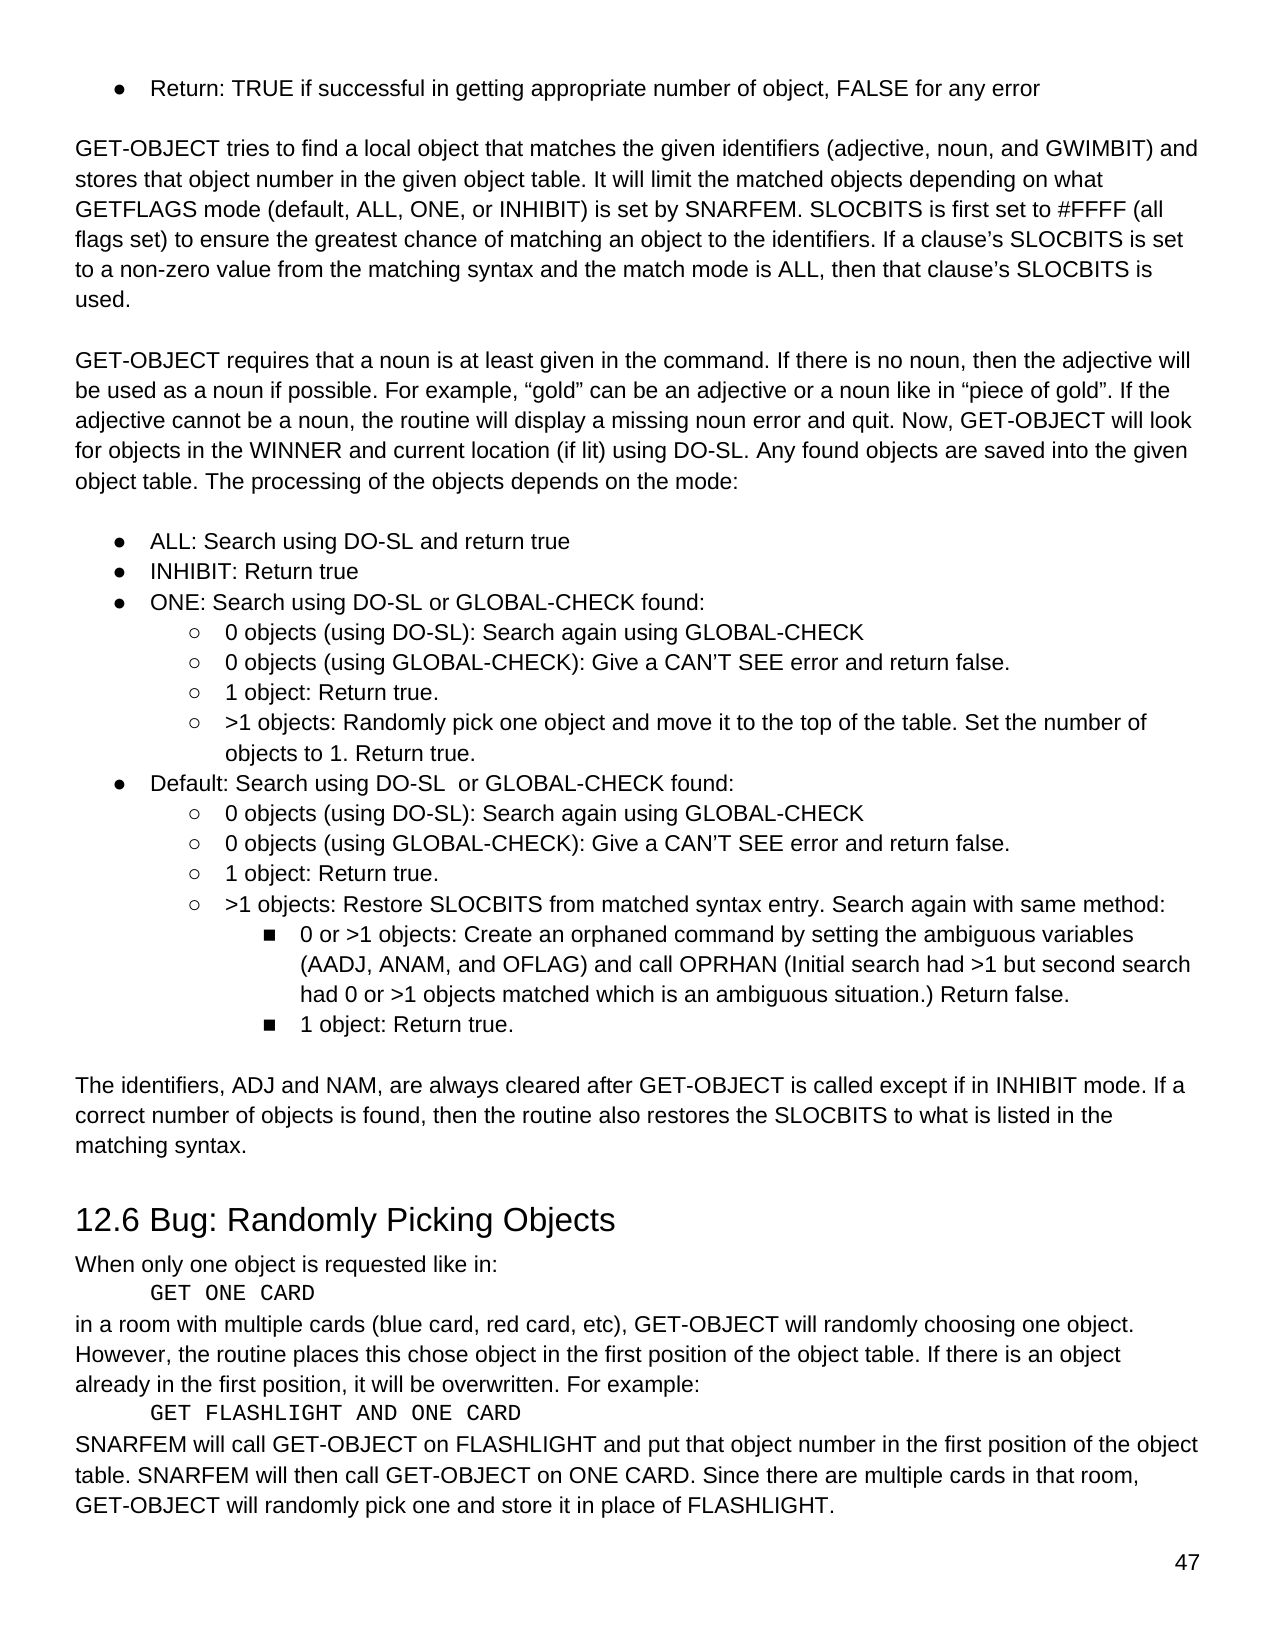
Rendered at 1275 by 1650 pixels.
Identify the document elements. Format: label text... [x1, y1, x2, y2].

list >1 objects: Restore SLOCBITS from matched syntax entry. Search again with same method: [187, 891, 1200, 917]
list ALL: Search using DO-SL and return true [112, 528, 1200, 554]
list INHIBIT: Return true [112, 558, 1200, 585]
list Return: TRUE if successful in getting appropriate number of object, FALSE for any error [112, 75, 1200, 101]
list 0 objects (using DO-SL): Search again using GLOBAL-CHECK [187, 619, 1200, 645]
text in a room with multiple cards (blue card, red card, etc), GET-OBJECT will randomly choosing one object. However, the routine places this chose object in the first position of the object table. If there is an object already in the first position, it will be overwritten. For example: [75, 1311, 1200, 1398]
text GET-OBJECT tries to find a local object that matches the given identifiers (adjective, noun, and GWIMBIT) and stores that object number in the given object table. It will limit the matched objects depending on what GETFLAGS mode (default, ALL, ONE, or INHIBIT) is set by SNARFEM. SLOCBITS is first set to #FFFF (all flags set) to ensure the greatest chance of matching an object to the identifiers. If a clause’s SLOCBITS is set to a non-zero value from the matching syntax and the match mode is ALL, then that clause’s SLOCBITS is used. [75, 135, 1200, 313]
list 0 objects (using GLOBAL-CHECK): Give a CAN’T SEE error and return false. [187, 649, 1200, 675]
text GET FLASHLIGHT AND ONE CARD [75, 1402, 1200, 1427]
list Default: Search using DO-SL or GLOBAL-CHECK found: [112, 770, 1200, 796]
text SNARFEM will call GET-OBJECT on FLASHLIGHT and put that object number in the first position of the object table. SNARFEM will then call GET-OBJECT on ONE CARD. Since there are multiple cards in that room, GET-OBJECT will randomly pick one and store it in place of FLASHLIGHT. [75, 1431, 1200, 1518]
list >1 objects: Randomly pick one object and move it to the top of the table. Set the number of objects to 1. Return true. [187, 709, 1200, 766]
list 0 objects (using DO-SL): Search again using GLOBAL-CHECK [187, 800, 1200, 826]
list 1 object: Return true. [187, 679, 1200, 706]
list 0 objects (using GLOBAL-CHECK): Give a CAN’T SEE error and return false. [187, 830, 1200, 857]
list 1 object: Return true. [187, 860, 1200, 887]
list 0 or >1 objects: Create an orphaned command by setting the ambiguous variables (AADJ, ANAM, and OFLAG) and call OPRHAN (Initial search had >1 but second search had 0 or >1 objects matched which is an ambiguous situation.) Return false. [262, 921, 1200, 1008]
text GET-OBJECT requires that a noun is at least given in the command. If there is no noun, then the adjective will be used as a noun if possible. For example, “gold” can be an adjective or a noun like in “piece of gold”. If the adjective cannot be a noun, the routine will display a missing noun error and quit. Now, GET-OBJECT will look for objects in the WINNER and current location (if lit) using DO-SL. Any found objects are saved into the given object table. The processing of the objects depends on the mode: [75, 347, 1200, 494]
text GET ONE CARD [75, 1281, 1200, 1307]
text The identifiers, ADJ and NAM, are always cleared after GET-OBJECT is called except if in INHIBIT mode. If a correct number of objects is found, then the routine also restores the SLOCBITS to what is listed in the matching syntax. [75, 1072, 1200, 1159]
list 1 object: Return true. [262, 1011, 1200, 1038]
text When only one object is requested like in: [75, 1251, 1200, 1277]
subtitle 12.6 Bug: Randomly Picking Objects [75, 1200, 1200, 1238]
list ONE: Search using DO-SL or GLOBAL-CHECK found: [112, 588, 1200, 615]
